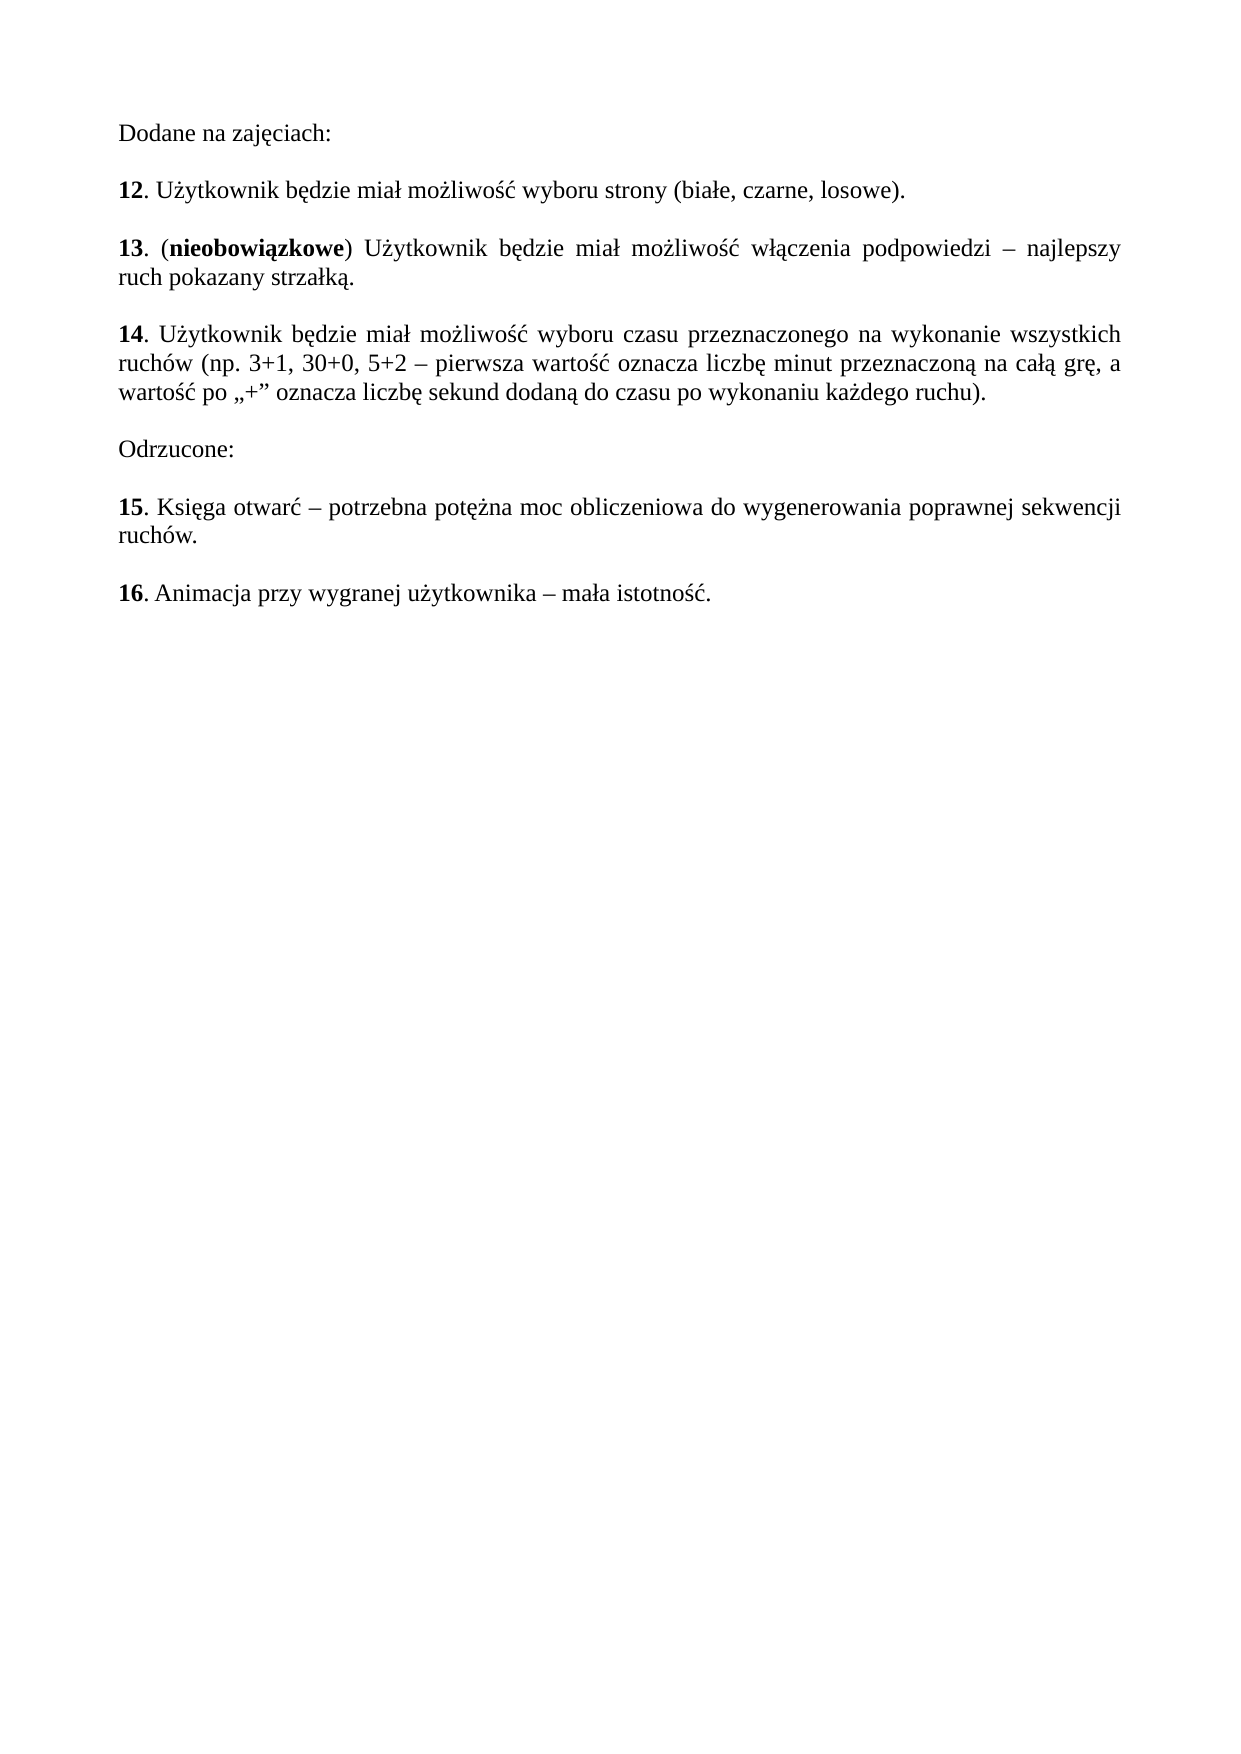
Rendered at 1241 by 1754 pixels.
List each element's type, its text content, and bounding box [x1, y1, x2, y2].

text 15. Księga otwarć – potrzebna potężna moc obliczeniowa do wygenerowania poprawnej sekwencji ruchów. [118, 492, 1122, 549]
text 12. Użytkownik będzie miał możliwość wyboru strony (białe, czarne, losowe). [118, 176, 1122, 204]
text 16. Animacja przy wygranej użytkownika – mała istotność. [118, 578, 1122, 607]
text Odrzucone: [118, 434, 1122, 463]
text 14. Użytkownik będzie miał możliwość wyboru czasu przeznaczonego na wykonanie wszystkich ruchów (np. 3+1, 30+0, 5+2 – pierwsza wartość oznacza liczbę minut przeznaczoną na całą grę, a wartość po „+” oznacza liczbę sekund dodaną do czasu po wykonaniu każdego ruchu). [118, 319, 1122, 406]
text 13. (nieobowiązkowe) Użytkownik będzie miał możliwość włączenia podpowiedzi – najlepszy ruch pokazany strzałką. [118, 233, 1122, 291]
text Dodane na zajęciach: [118, 118, 1122, 147]
